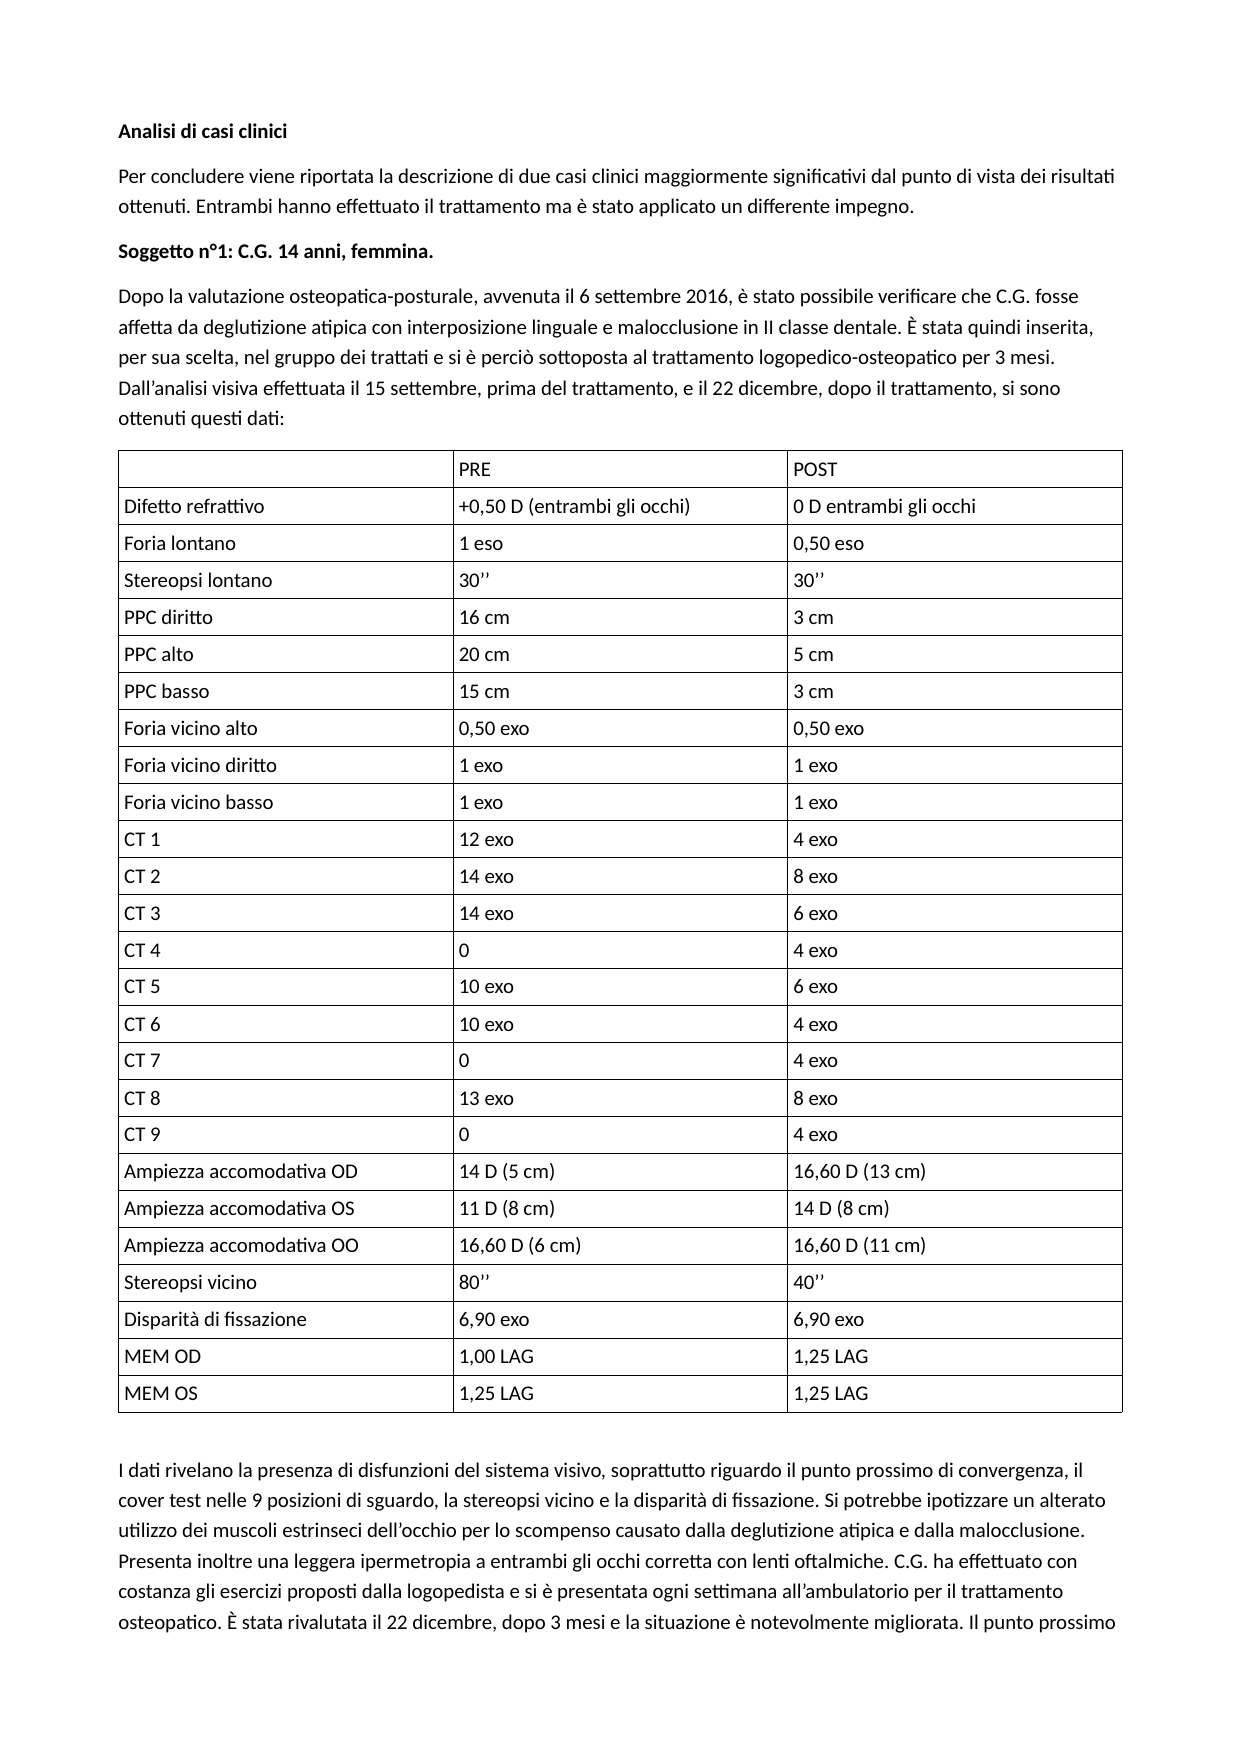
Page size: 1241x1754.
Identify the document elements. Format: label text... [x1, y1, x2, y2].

table_cell 1,25 LAG [788, 1339, 1122, 1375]
table_cell 40’’ [788, 1265, 1122, 1301]
table_cell Ampiezza accomodativa OS [119, 1191, 453, 1227]
table_cell 1 exo [788, 747, 1122, 783]
table_cell MEM OD [119, 1339, 453, 1375]
table_cell CT 7 [119, 1043, 453, 1079]
table_cell 14 exo [454, 895, 787, 931]
table_cell Foria vicino basso [119, 784, 453, 820]
table_cell 0 [454, 1117, 787, 1153]
table_cell 10 exo [454, 969, 787, 1005]
table_cell CT 8 [119, 1080, 453, 1116]
table_header POST [788, 451, 1122, 487]
table_cell 6,90 exo [454, 1302, 787, 1338]
table_cell 20 cm [454, 636, 787, 672]
table_cell 14 D (8 cm) [788, 1191, 1122, 1227]
table_cell Stereopsi vicino [119, 1265, 453, 1301]
table_cell 3 cm [788, 599, 1122, 635]
table_cell Stereopsi lontano [119, 562, 453, 598]
table_cell PPC alto [119, 636, 453, 672]
table_cell Disparità di fissazione [119, 1302, 453, 1338]
table_cell 4 exo [788, 1117, 1122, 1153]
table_cell 0,50 exo [788, 710, 1122, 746]
table_cell +0,50 D (entrambi gli occhi) [454, 488, 787, 524]
table_cell 16 cm [454, 599, 787, 635]
table_cell 4 exo [788, 1006, 1122, 1042]
table_cell 1 exo [788, 784, 1122, 820]
table_cell 10 exo [454, 1006, 787, 1042]
table_cell 8 exo [788, 858, 1122, 894]
table_cell 16,60 D (13 cm) [788, 1154, 1122, 1190]
text Dopo la valutazione osteopatica-posturale, avvenuta il 6 settembre 2016, è stato possibile verificare che C.G. fosse affetta da deglutizione atipica con interposizione linguale e malocclusione in II classe dentale. È stata quindi inserita, per sua scelta, nel gruppo dei trattati e si è perciò sottoposta al trattamento logopedico-osteopatico per 3 mesi. Dall’analisi visiva effettuata il 15 settembre, prima del trattamento, e il 22 dicembre, dopo il trattamento, si sono ottenuti questi dati: [118, 283, 1122, 431]
table_cell CT 2 [119, 858, 453, 894]
table_cell 80’’ [454, 1265, 787, 1301]
table_cell 5 cm [788, 636, 1122, 672]
text I dati rivelano la presenza di disfunzioni del sistema visivo, soprattutto riguardo il punto prossimo di convergenza, il cover test nelle 9 posizioni di sguardo, la stereopsi vicino e la disparità di fissazione. Si potrebbe ipotizzare un alterato utilizzo dei muscoli estrinseci dell’occhio per lo scompenso causato dalla deglutizione atipica e dalla malocclusione. Presenta inoltre una leggera ipermetropia a entrambi gli occhi corretta con lenti oftalmiche. C.G. ha effettuato con costanza gli esercizi proposti dalla logopedista e si è presentata ogni settimana all’ambulatorio per il trattamento osteopatico. È stata rivalutata il 22 dicembre, dopo 3 mesi e la situazione è notevolmente migliorata. Il punto prossimo [118, 1457, 1122, 1634]
table_cell 0 [454, 1043, 787, 1079]
table_cell 12 exo [454, 821, 787, 857]
text Per concludere viene riportata la descrizione di due casi clinici maggiormente significativi dal punto di vista dei risultati ottenuti. Entrambi hanno effettuato il trattamento ma è stato applicato un differente impegno. [118, 163, 1122, 219]
table_header PRE [454, 451, 787, 487]
table_cell 16,60 D (11 cm) [788, 1228, 1122, 1264]
table_cell Ampiezza accomodativa OD [119, 1154, 453, 1190]
table_cell 0,50 exo [454, 710, 787, 746]
table_cell 6 exo [788, 969, 1122, 1005]
table_cell 14 exo [454, 858, 787, 894]
table_cell 0,50 eso [788, 525, 1122, 561]
table_cell CT 3 [119, 895, 453, 931]
table_cell 14 D (5 cm) [454, 1154, 787, 1190]
table_cell PPC basso [119, 673, 453, 709]
table_cell 0 D entrambi gli occhi [788, 488, 1122, 524]
table_cell CT 4 [119, 932, 453, 968]
table_cell CT 9 [119, 1117, 453, 1153]
table_cell 1,00 LAG [454, 1339, 787, 1375]
table_cell 30’’ [788, 562, 1122, 598]
table_cell Foria vicino diritto [119, 747, 453, 783]
table_cell Foria lontano [119, 525, 453, 561]
table_cell CT 6 [119, 1006, 453, 1042]
table_cell 4 exo [788, 821, 1122, 857]
table_cell 6 exo [788, 895, 1122, 931]
table_cell 1 exo [454, 747, 787, 783]
table_header [119, 451, 453, 487]
text Analisi di casi clinici [118, 118, 1122, 143]
table_cell 16,60 D (6 cm) [454, 1228, 787, 1264]
table_cell CT 5 [119, 969, 453, 1005]
table_cell 1,25 LAG [788, 1376, 1122, 1412]
table_cell CT 1 [119, 821, 453, 857]
table_cell 0 [454, 932, 787, 968]
table_cell 30’’ [454, 562, 787, 598]
table_cell 6,90 exo [788, 1302, 1122, 1338]
table_cell 4 exo [788, 932, 1122, 968]
table_cell 3 cm [788, 673, 1122, 709]
table_cell MEM OS [119, 1376, 453, 1412]
table_cell 13 exo [454, 1080, 787, 1116]
table_cell 8 exo [788, 1080, 1122, 1116]
table_cell Foria vicino alto [119, 710, 453, 746]
table_cell 4 exo [788, 1043, 1122, 1079]
table_cell 11 D (8 cm) [454, 1191, 787, 1227]
table_cell 1,25 LAG [454, 1376, 787, 1412]
table_cell 1 eso [454, 525, 787, 561]
table_cell 1 exo [454, 784, 787, 820]
table_cell 15 cm [454, 673, 787, 709]
table_cell Ampiezza accomodativa OO [119, 1228, 453, 1264]
text Soggetto n°1: C.G. 14 anni, femmina. [118, 238, 1122, 264]
table_cell Difetto refrattivo [119, 488, 453, 524]
table_cell PPC diritto [119, 599, 453, 635]
